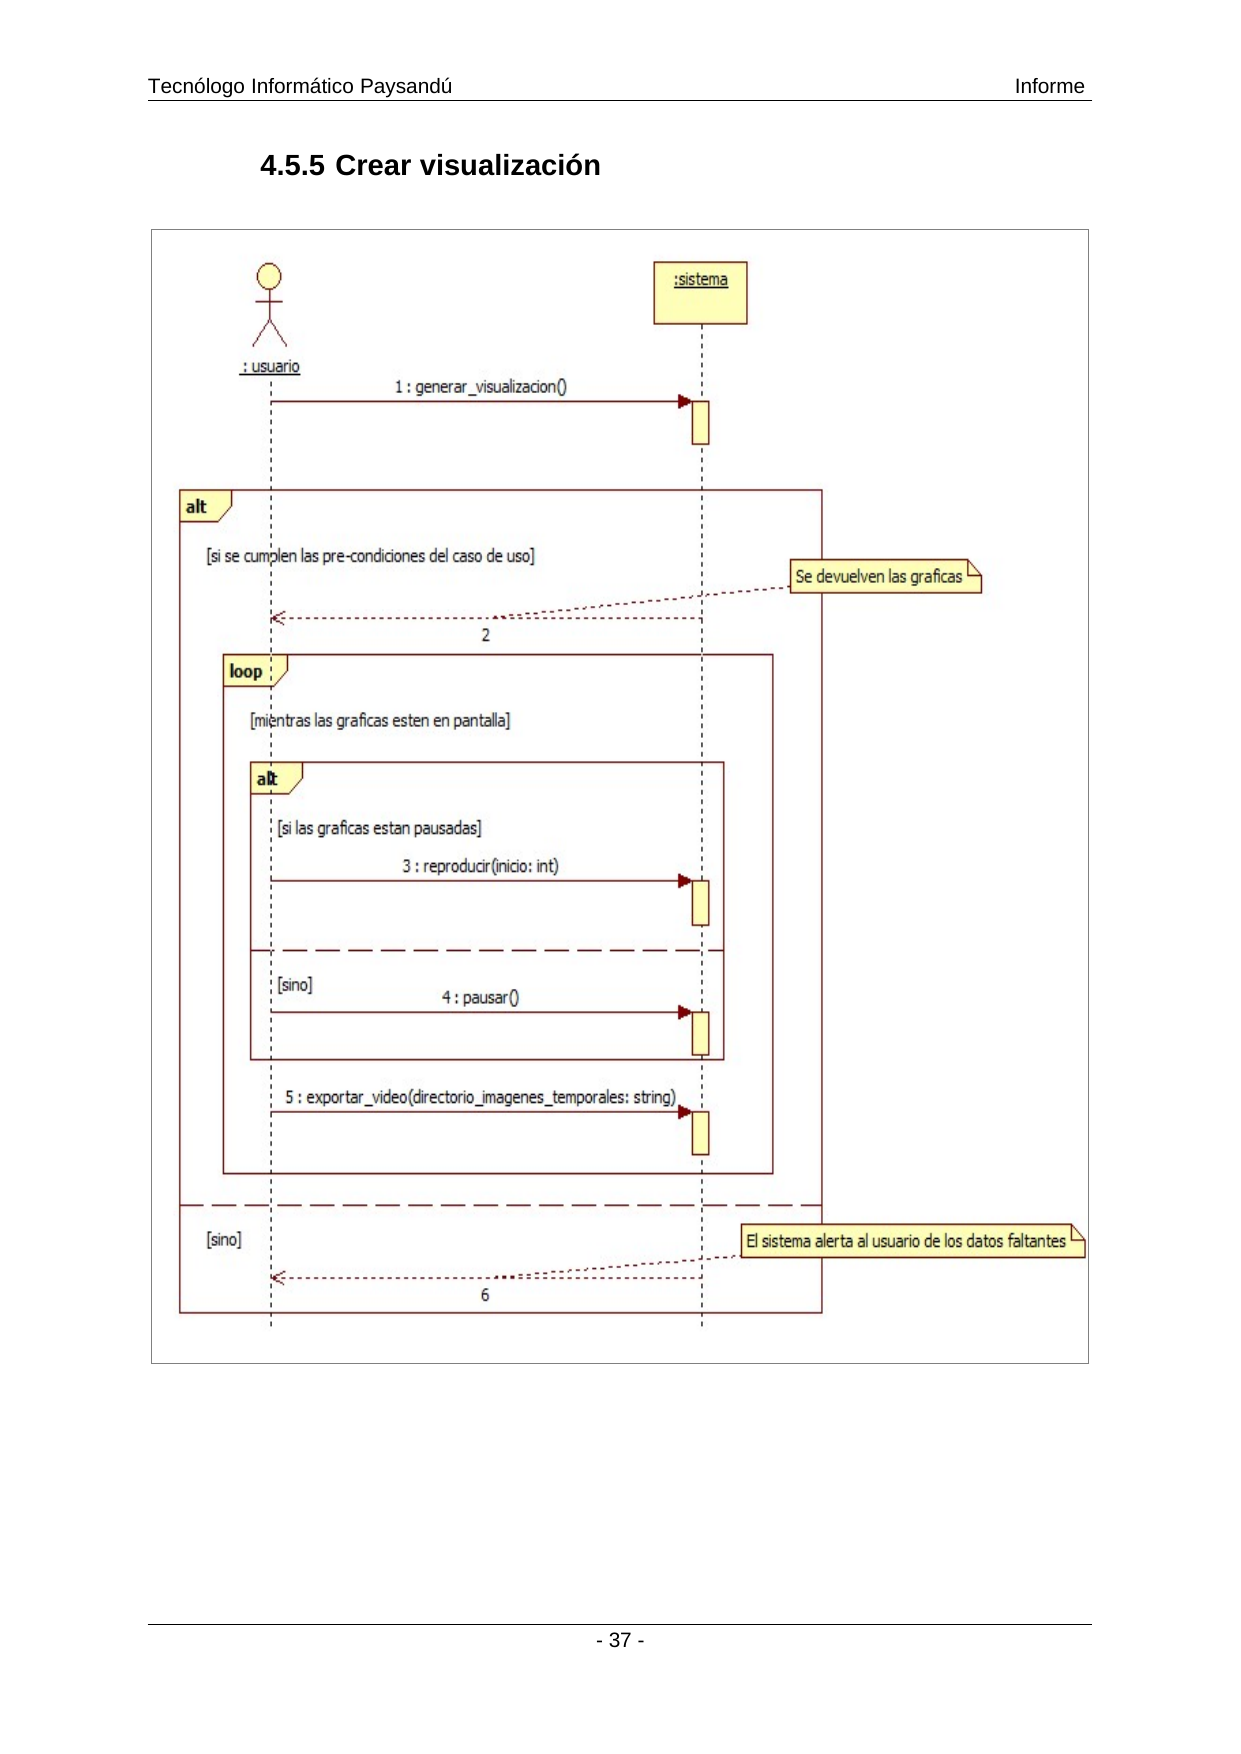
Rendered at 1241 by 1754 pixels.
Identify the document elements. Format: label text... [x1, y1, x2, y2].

subtitle Crear visualización [260, 148, 1092, 181]
picture [152, 231, 1088, 1363]
